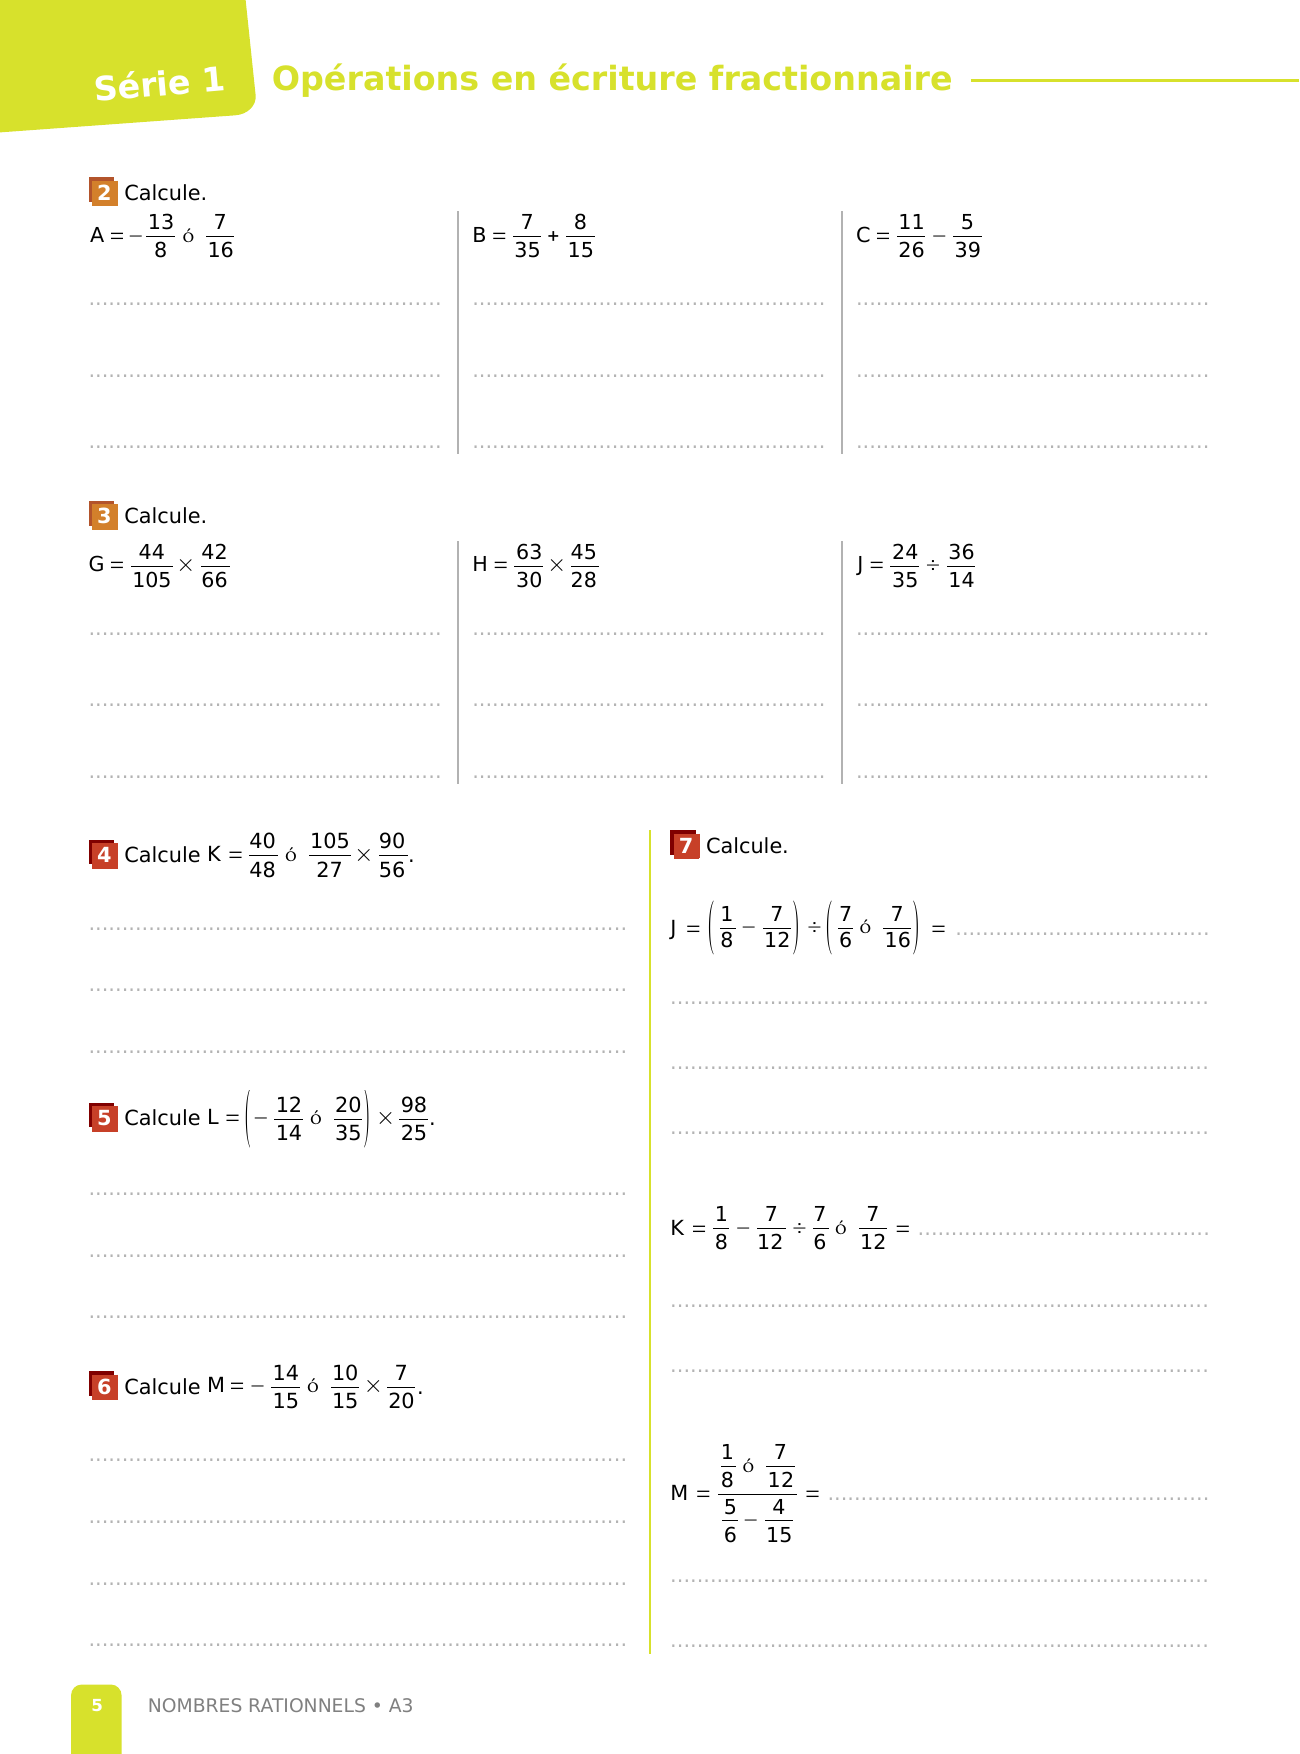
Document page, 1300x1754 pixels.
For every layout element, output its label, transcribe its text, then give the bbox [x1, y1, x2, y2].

subtitle Calcule . [88, 830, 629, 882]
subtitle Calcule . [88, 1090, 629, 1147]
list Calcule. [696, 830, 1211, 858]
subtitle Calcule . [88, 1362, 629, 1413]
subtitle Calcule. [114, 177, 1211, 205]
text M = [670, 1441, 1211, 1546]
text K = [670, 1203, 1211, 1259]
text J = [670, 899, 1211, 956]
subtitle Calcule. [114, 501, 1211, 529]
